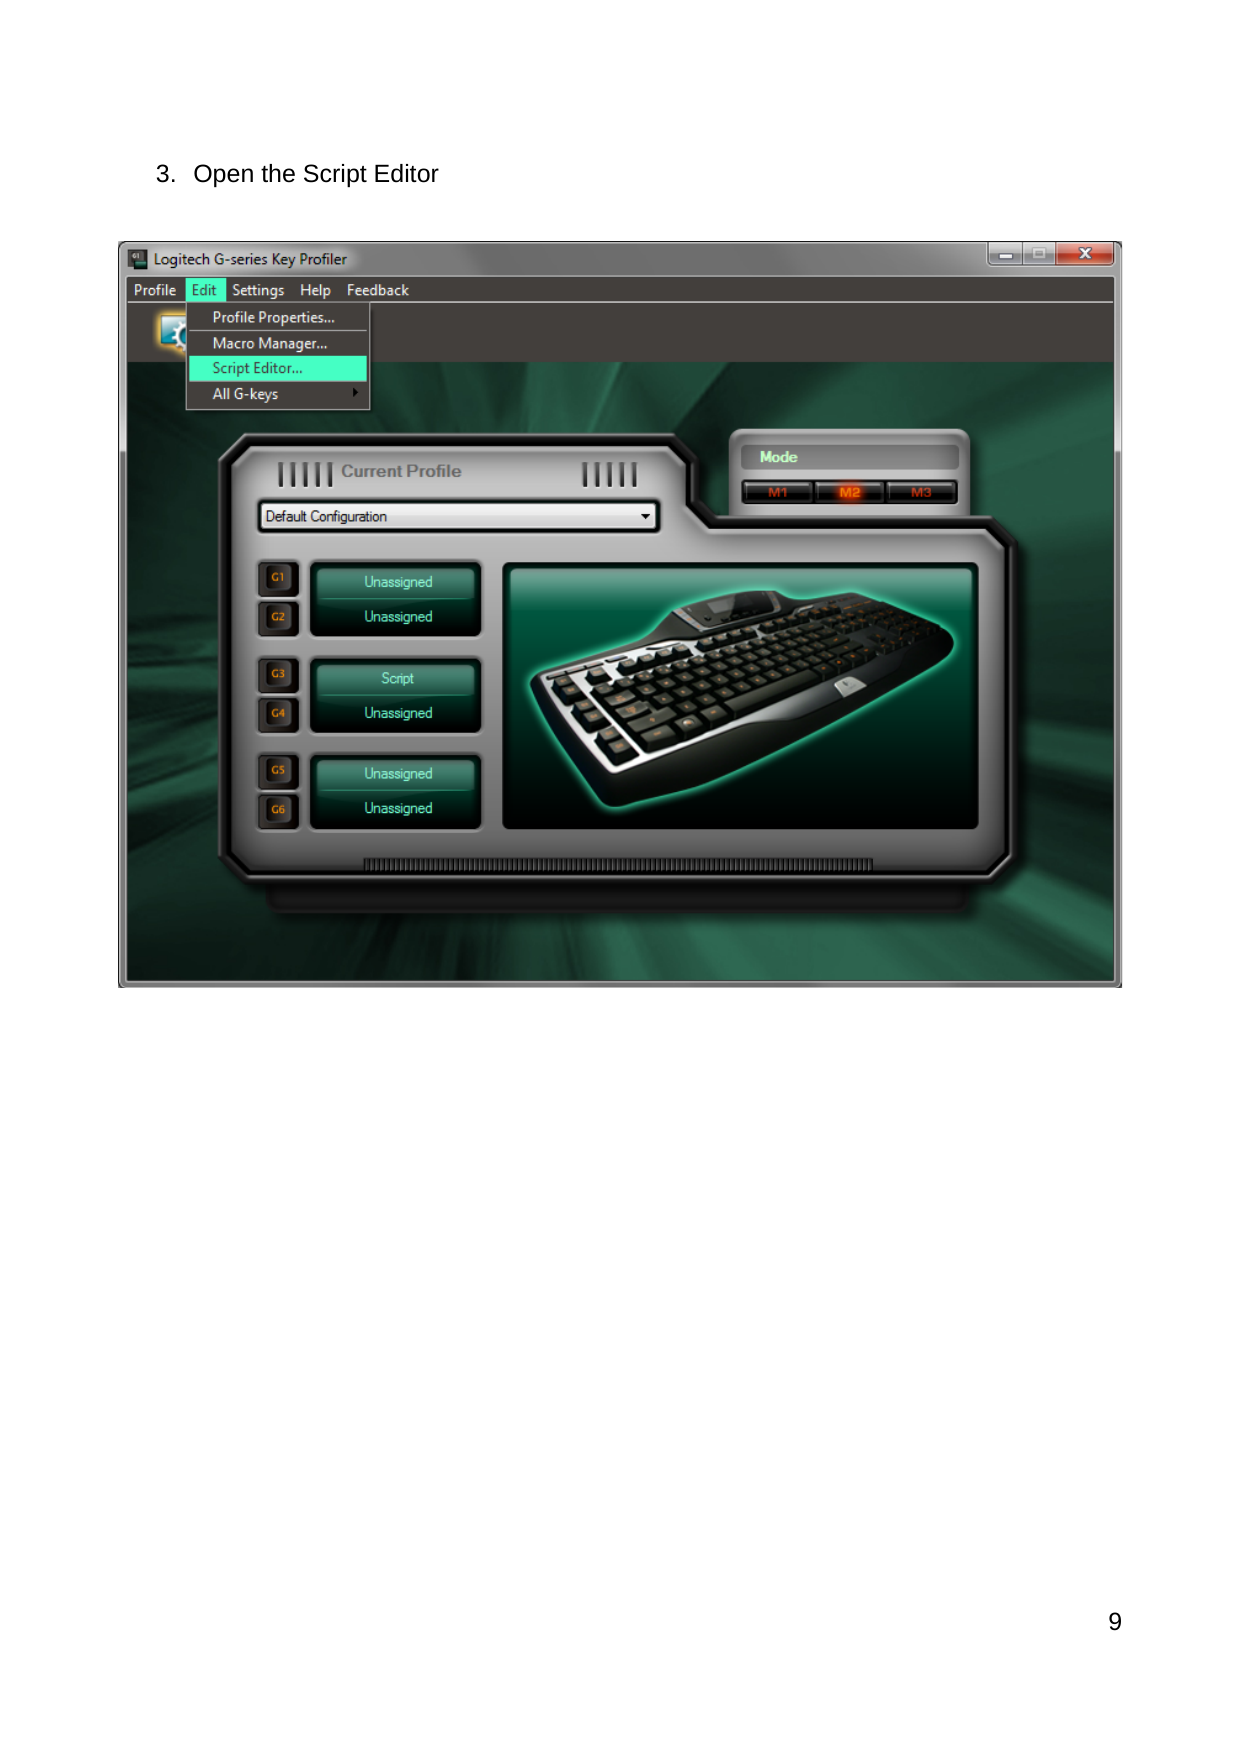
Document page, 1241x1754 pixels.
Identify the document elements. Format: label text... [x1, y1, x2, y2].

list Open the Script Editor [156, 159, 1122, 188]
